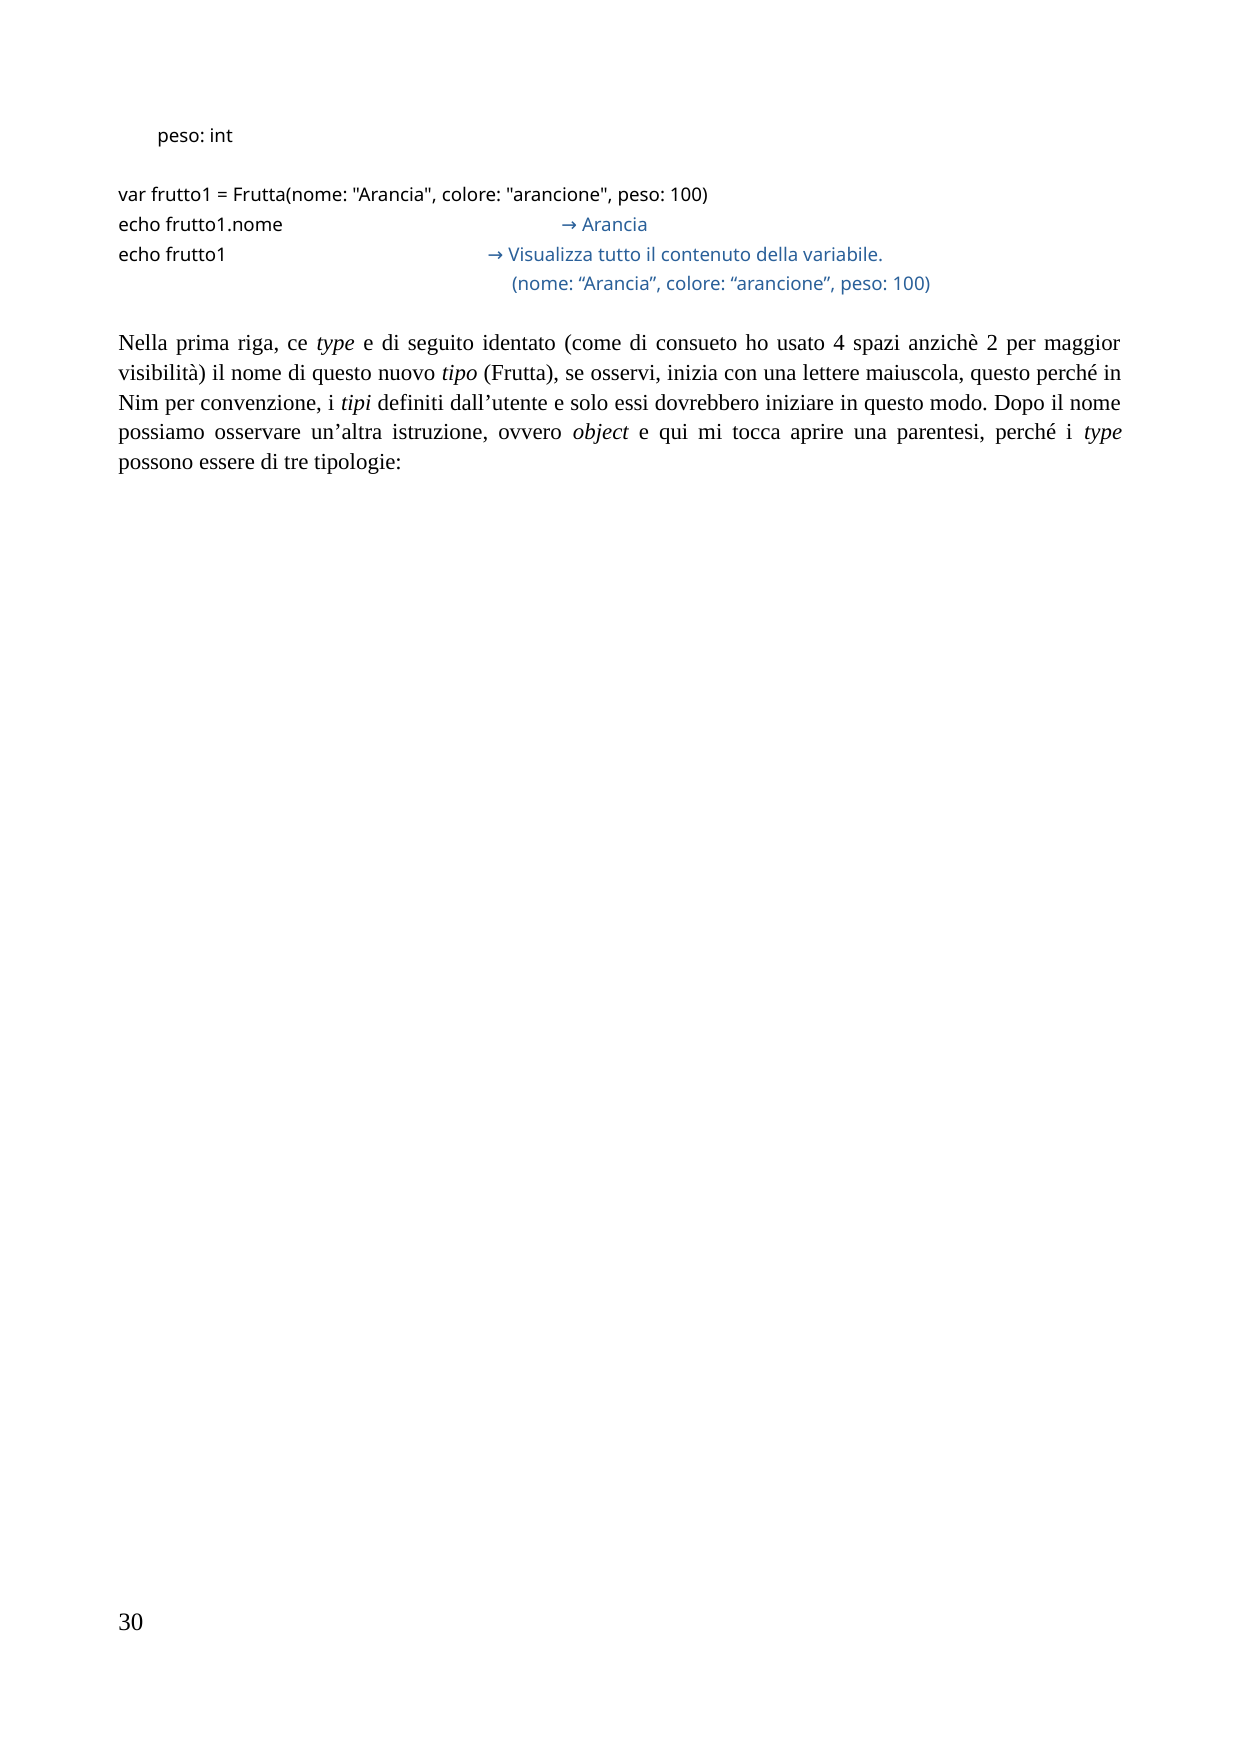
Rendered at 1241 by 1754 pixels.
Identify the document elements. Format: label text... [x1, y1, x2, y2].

text Nella prima riga, ce type e di seguito identato (come di consueto ho usato 4 spazi anzichè 2 per maggior visibilità) il nome di questo nuovo tipo (Frutta), se osservi, inizia con una lettere maiuscola, questo perché in Nim per convenzione, i tipi definiti dall’utente e solo essi dovrebbero iniziare in questo modo. Dopo il nome possiamo osservare un’altra istruzione, ovvero object e qui mi tocca aprire una parentesi, perché i type possono essere di tre tipologie: [118, 326, 1122, 474]
text var frutto1 = Frutta(nome: "Arancia", colore: "arancione", peso: 100) [118, 177, 1122, 207]
text echo frutto1.nome → Arancia [118, 207, 1122, 237]
text (nome: “Arancia”, colore: “arancione”, peso: 100) [118, 267, 1122, 296]
text echo frutto1 → Visualizza tutto il contenuto della variabile. [118, 237, 1122, 267]
text peso: int [118, 118, 1122, 148]
